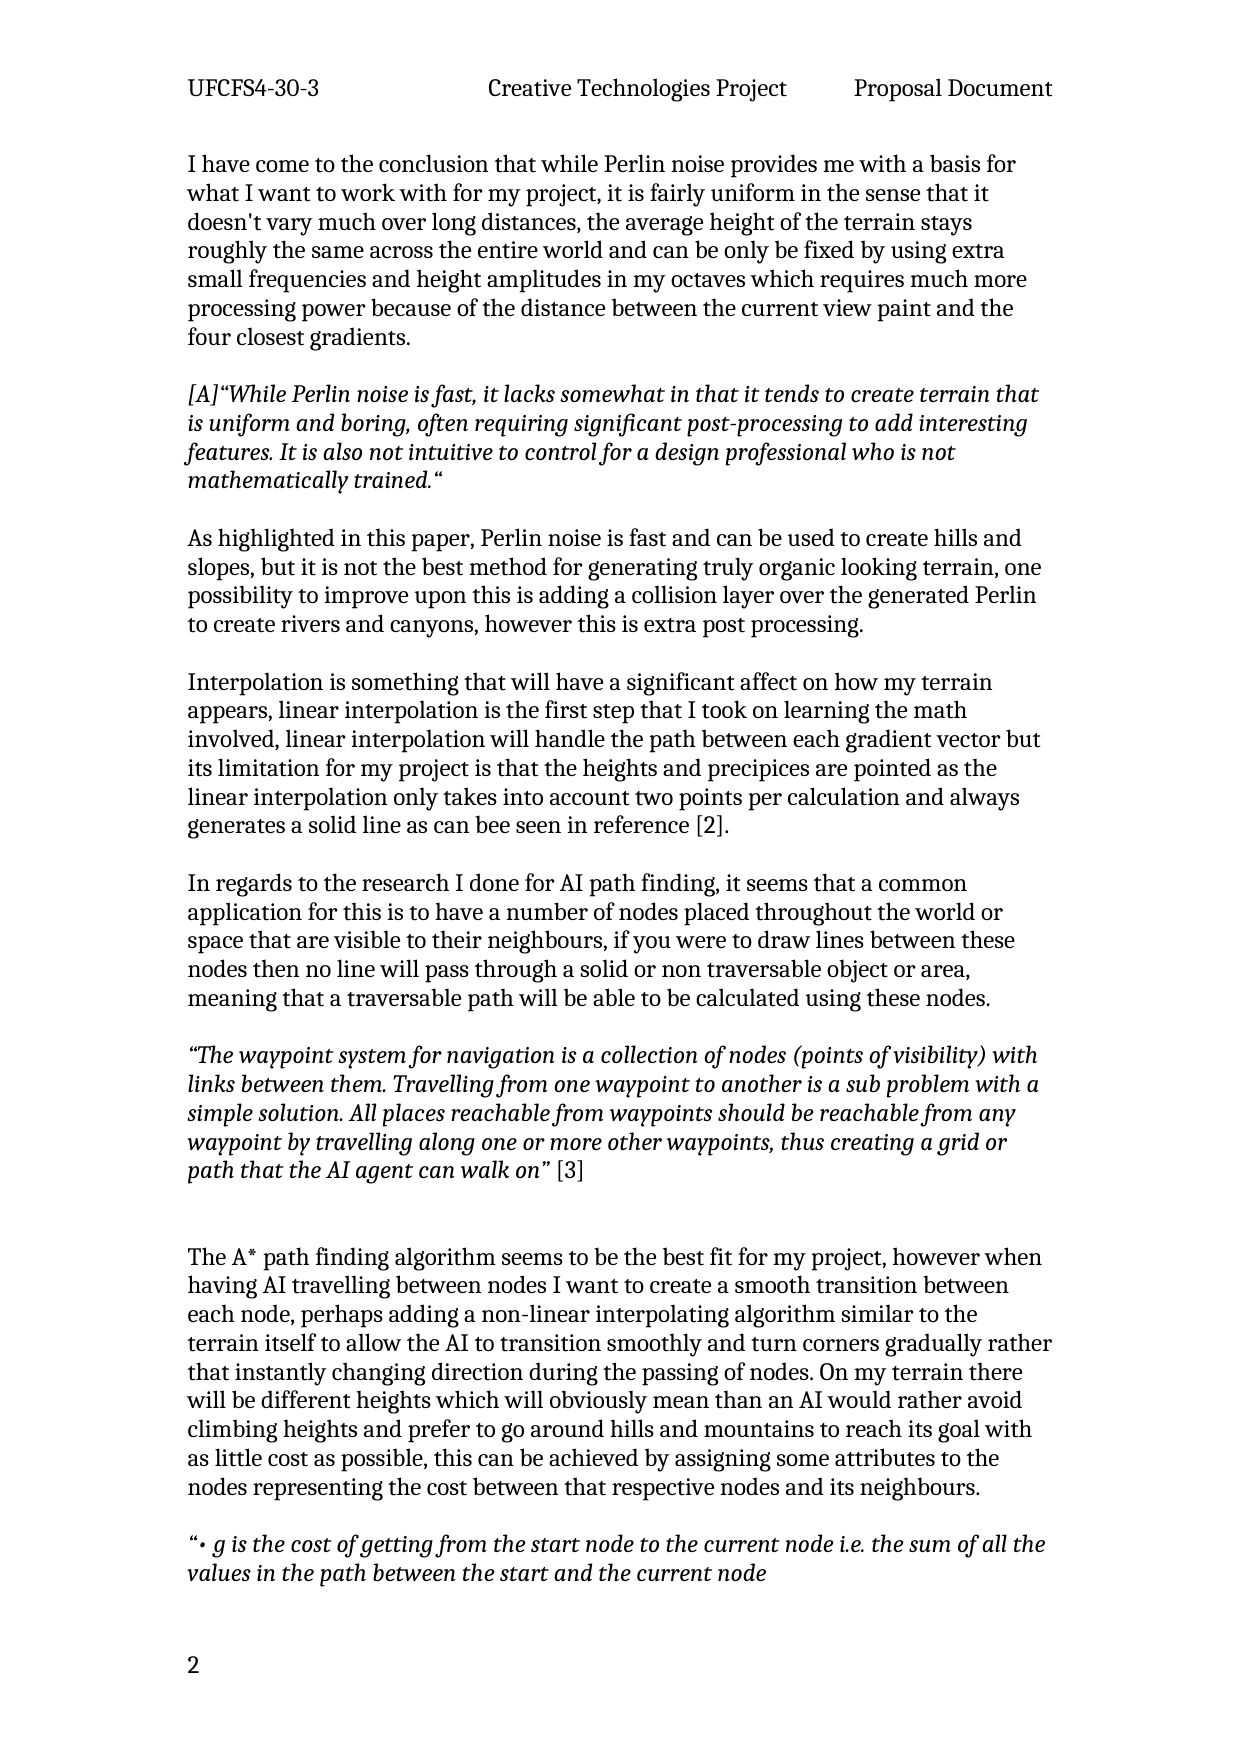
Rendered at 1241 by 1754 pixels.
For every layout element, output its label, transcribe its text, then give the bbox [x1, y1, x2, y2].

text I have come to the conclusion that while Perlin noise provides me with a basis for what I want to work with for my project, it is fairly uniform in the sense that it doesn't vary much over long distances, the average height of the terrain stays roughly the same across the entire world and can be only be fixed by using extra small frequencies and height amplitudes in my octaves which requires much more processing power because of the distance between the current view paint and the four closest gradients. [187, 150, 1053, 351]
text “• g is the cost of getting from the start node to the current node i.e. the sum of all the values in the path between the start and the current node [187, 1530, 1053, 1587]
text As highlighted in this paper, Perlin noise is fast and can be used to create hills and slopes, but it is not the best method for generating truly organic looking terrain, one possibility to improve upon this is adding a collision layer over the generated Perlin to create rivers and canyons, however this is extra post processing. [187, 524, 1053, 639]
text In regards to the research I done for AI path finding, it seems that a common application for this is to have a number of nodes placed throughout the world or space that are visible to their neighbours, if you were to draw lines between these nodes then no line will pass through a solid or non traversable object or area, meaning that a traversable path will be able to be calculated using these nodes. [187, 869, 1053, 1012]
text Interpolation is something that will have a significant affect on how my terrain appears, linear interpolation is the first step that I took on learning the math involved, linear interpolation will handle the path between each gradient vector but its limitation for my project is that the heights and precipices are pointed as the linear interpolation only takes into account two points per calculation and always generates a solid line as can bee seen in reference [2]. [187, 667, 1053, 840]
text “The waypoint system for navigation is a collection of nodes (points of visibility) with links between them. Travelling from one waypoint to another is a sub problem with a simple solution. All places reachable from waypoints should be reachable from any waypoint by travelling along one or more other waypoints, thus creating a grid or path that the AI agent can walk on” [3] [187, 1041, 1053, 1185]
text [A]“While Perlin noise is fast, it lacks somewhat in that it tends to create terrain that is uniform and boring, often requiring significant post-processing to add interesting features. It is also not intuitive to control for a design professional who is not mathematically trained.“ [187, 380, 1053, 495]
text The A* path finding algorithm seems to be the best fit for my project, however when having AI travelling between nodes I want to create a smooth transition between each node, perhaps adding a non-linear interpolating algorithm similar to the terrain itself to allow the AI to transition smoothly and turn corners gradually rather that instantly changing direction during the passing of nodes. On my terrain there will be different heights which will obviously mean than an AI would rather avoid climbing heights and prefer to go around hills and mountains to reach its goal with as little cost as possible, this can be achieved by assigning some attributes to the nodes representing the cost between that respective nodes and its neighbours. [187, 1242, 1053, 1501]
